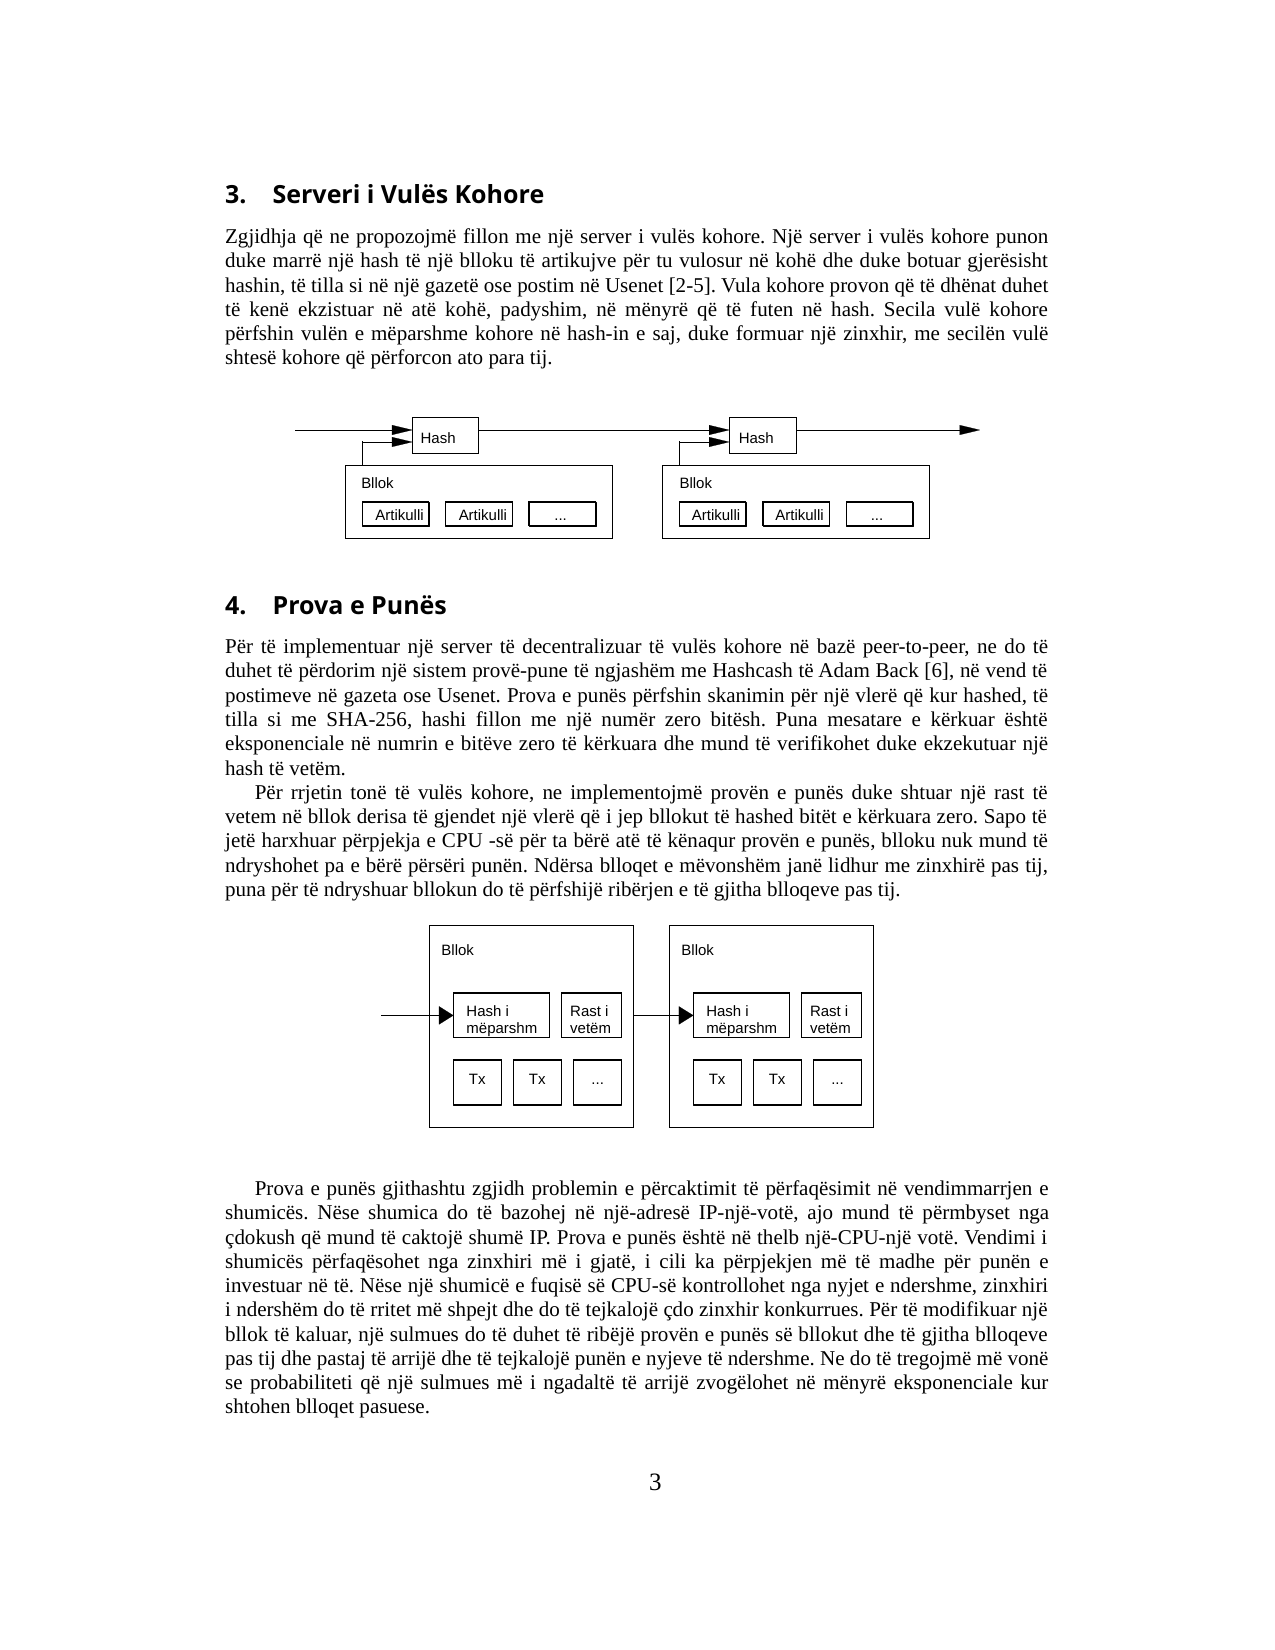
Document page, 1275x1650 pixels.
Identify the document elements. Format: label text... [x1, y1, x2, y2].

text Zgjidhja që ne propozojmë fillon me një server i vulës kohore. Një server i vulës kohore punon duke marrë një hash të një blloku të artikujve për tu vulosur në kohë dhe duke botuar gjerësisht hashin, të tilla si në një gazetë ose postim në Usenet [2-5]. Vula kohore provon që të dhënat duhet të kenë ekzistuar në atë kohë, padyshim, në mënyrë që të futen në hash. Secila vulë kohore përfshin vulën e mëparshme kohore në hash-in e saj, duke formuar një zinxhir, me secilën vulë shtesë kohore që përforcon ato para tij. [225, 224, 1050, 369]
text Për të implementuar një server të decentralizuar të vulës kohore në bazë peer-to-peer, ne do të duhet të përdorim një sistem provë-pune të ngjashëm me Hashcash të Adam Back [6], në vend të postimeve në gazeta ose Usenet. Prova e punës përfshin skanimin për një vlerë që kur hashed, të tilla si me SHA-256, hashi fillon me një numër zero bitësh. Puna mesatare e kërkuar është eksponenciale në numrin e bitëve zero të kërkuara dhe mund të verifikohet duke ekzekutuar një hash të vetëm. [225, 634, 1050, 779]
text Prova e punës gjithashtu zgjidh problemin e përcaktimit të përfaqësimit në vendimmarrjen e shumicës. Nëse shumica do të bazohej në një-adresë IP-një-votë, ajo mund të përmbyset nga çdokush që mund të caktojë shumë IP. Prova e punës është në thelb një-CPU-një votë. Vendimi i shumicës përfaqësohet nga zinxhiri më i gjatë, i cili ka përpjekjen më të madhe për punën e investuar në të. Nëse një shumicë e fuqisë së CPU-së kontrollohet nga nyjet e ndershme, zinxhiri i ndershëm do të rritet më shpejt dhe do të tejkalojë çdo zinxhir konkurrues. Për të modifikuar një bllok të kaluar, një sulmues do të duhet të ribëjë provën e punës së bllokut dhe të gjitha blloqeve pas tij dhe pastaj të arrijë dhe të tejkalojë punën e nyjeve të ndershme. Ne do të tregojmë më vonë se probabiliteti që një sulmues më i ngadaltë të arrijë zvogëlohet në mënyrë eksponenciale kur shtohen blloqet pasuese. [225, 1176, 1050, 1418]
subtitle 3. Serveri i Vulës Kohore [225, 177, 1050, 211]
subtitle 4. Prova e Punës [225, 587, 1050, 621]
text Për rrjetin tonë të vulës kohore, ne implementojmë provën e punës duke shtuar një rast të vetem në bllok derisa të gjendet një vlerë që i jep bllokut të hashed bitët e kërkuara zero. Sapo të jetë harxhuar përpjekja e CPU -së për ta bërë atë të kënaqur provën e punës, blloku nuk mund të ndryshohet pa e bërë përsëri punën. Ndërsa blloqet e mëvonshëm janë lidhur me zinxhirë pas tij, puna për të ndryshuar bllokun do të përfshijë ribërjen e të gjitha blloqeve pas tij. [225, 779, 1050, 901]
